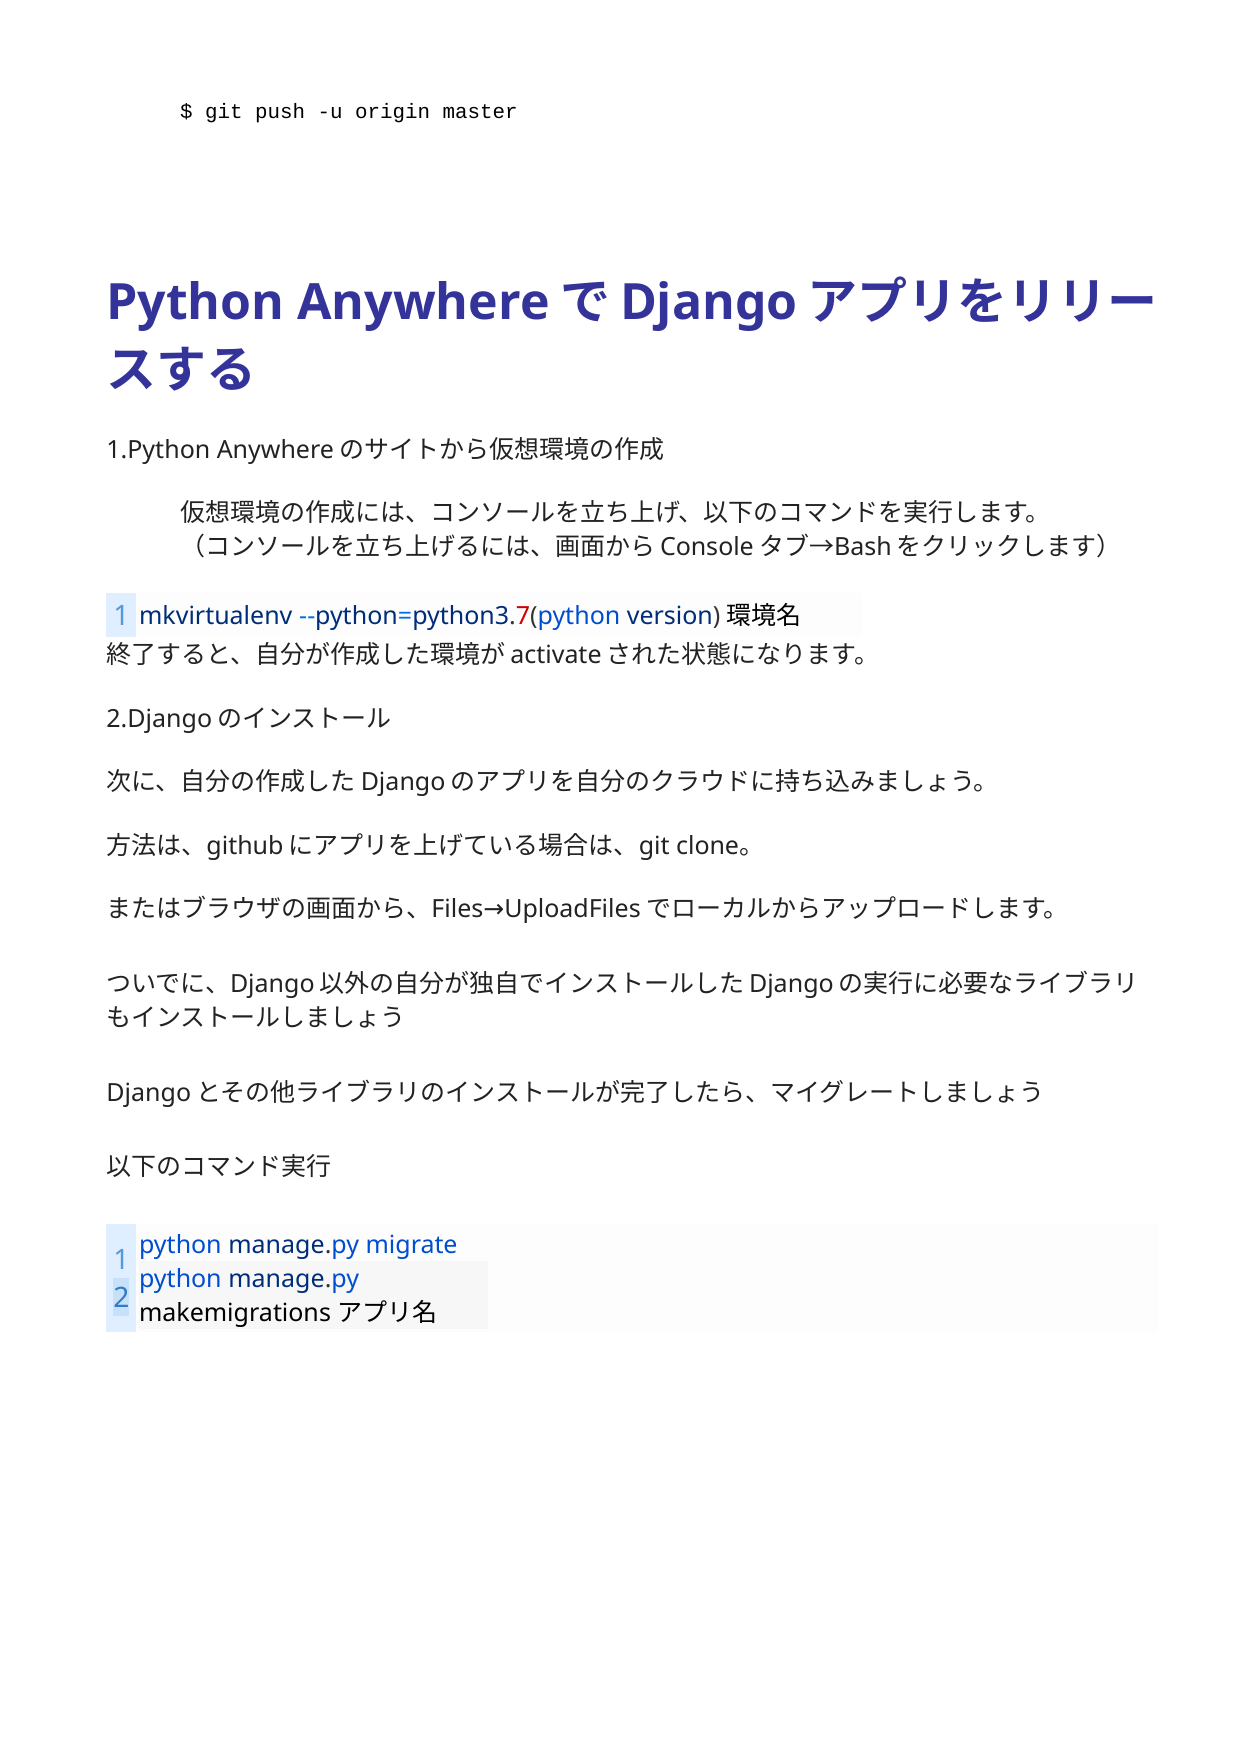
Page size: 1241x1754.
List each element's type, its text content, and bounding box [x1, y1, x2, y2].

text 以下のコマンド実行 [106, 1149, 1158, 1183]
table_header 1 [106, 593, 136, 637]
text ついでに、Django以外の自分が独自でインストールしたDjangoの実行に必要なライブラリもインストールしましょう [106, 966, 1158, 1034]
text $ git push -u origin master [106, 102, 1158, 125]
table_header python manage.py migrate python manage.py makemigrations アプリ名 [136, 1224, 491, 1332]
text 終了すると、自分が作成した環境がactivateされた状態になります。 [106, 637, 1158, 671]
table_header 1 2 [106, 1224, 136, 1332]
table_header mkvirtualenv --python=python3.7(python version) 環境名 [136, 593, 862, 637]
text 1.Python Anywhereのサイトから仮想環境の作成 [106, 431, 1158, 465]
subtitle Python AnywhereでDjangoアプリをリリースする [106, 266, 1158, 402]
text またはブラウザの画面から、Files→UploadFilesでローカルからアップロードします。 [106, 891, 1158, 925]
text 仮想環境の作成には、コンソールを立ち上げ、以下のコマンドを実行します。 （コンソールを立ち上げるには、画面からConsoleタブ→Bashをクリックします） [106, 495, 1158, 563]
text 方法は、githubにアプリを上げている場合は、git clone。 [106, 827, 1158, 861]
text Djangoとその他ライブラリのインストールが完了したら、マイグレートしましょう [106, 1074, 1158, 1108]
text 次に、自分の作成したDjangoのアプリを自分のクラウドに持ち込みましょう。 [106, 764, 1158, 798]
text 2.Djangoのインストール [106, 700, 1158, 734]
